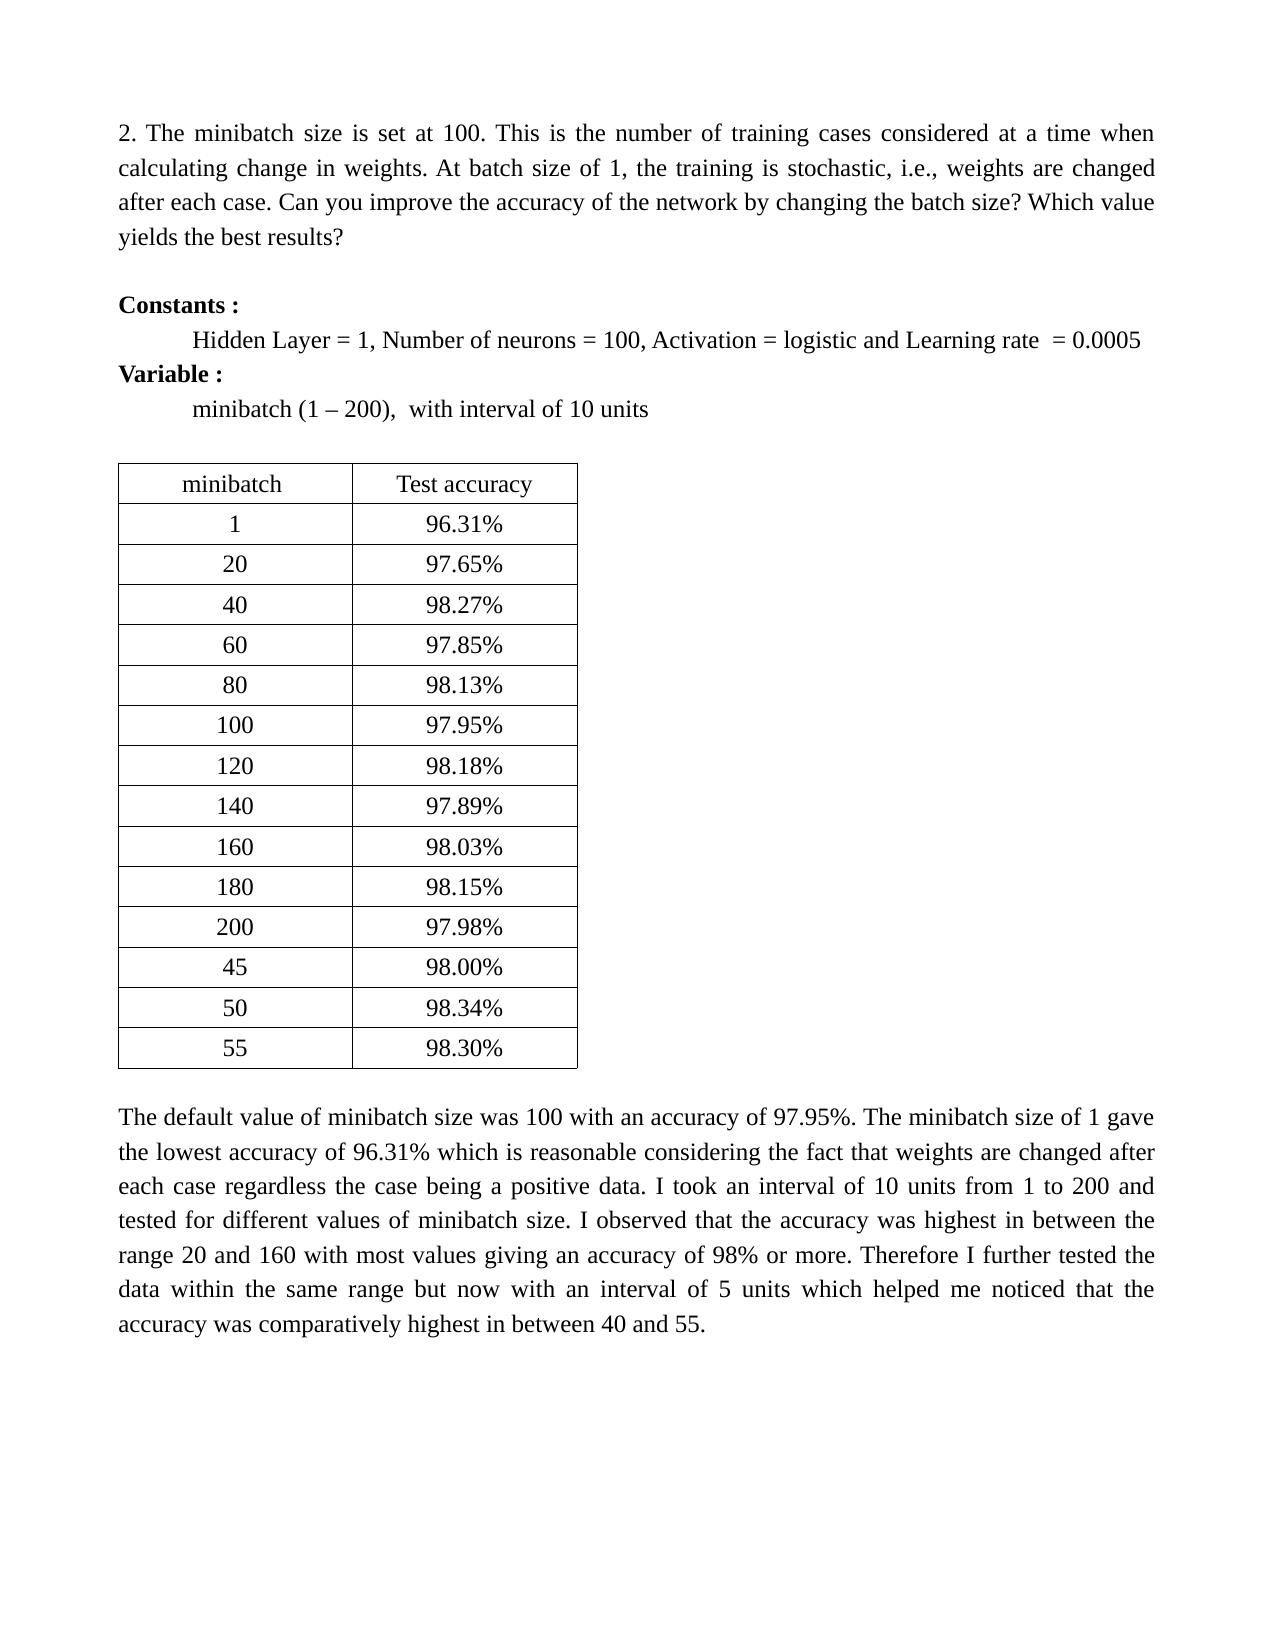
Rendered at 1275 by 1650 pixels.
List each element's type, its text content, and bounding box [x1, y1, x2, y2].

table_cell 100 [119, 706, 352, 745]
table_cell 180 [119, 867, 352, 906]
table_cell 98.03% [353, 827, 577, 866]
table_cell 80 [119, 666, 352, 705]
table_cell 98.30% [353, 1028, 577, 1068]
text Hidden Layer = 1, Number of neurons = 100, Activation = logistic and Learning rate = 0.0005 [118, 325, 1157, 354]
table_cell 97.89% [353, 786, 577, 826]
table_cell 97.85% [353, 625, 577, 664]
table_cell 1 [119, 504, 352, 543]
text Variable : [118, 359, 1157, 388]
table_header minibatch [119, 464, 352, 503]
table_cell 60 [119, 625, 352, 664]
table_cell 200 [119, 907, 352, 947]
table_cell 55 [119, 1028, 352, 1068]
table_cell 98.34% [353, 988, 577, 1027]
table_cell 98.13% [353, 666, 577, 705]
table_cell 98.18% [353, 746, 577, 785]
table_cell 45 [119, 948, 352, 987]
table_cell 20 [119, 545, 352, 584]
table_cell 98.27% [353, 585, 577, 624]
table_cell 97.98% [353, 907, 577, 947]
table_cell 98.15% [353, 867, 577, 906]
table_cell 97.95% [353, 706, 577, 745]
table_cell 97.65% [353, 545, 577, 584]
text Constants : [118, 291, 1157, 319]
table_cell 160 [119, 827, 352, 866]
table_cell 140 [119, 786, 352, 826]
table_cell 50 [119, 988, 352, 1027]
table_header Test accuracy [353, 464, 577, 503]
table_cell 96.31% [353, 504, 577, 543]
text minibatch (1 – 200), with interval of 10 units [118, 394, 1157, 423]
text The default value of minibatch size was 100 with an accuracy of 97.95%. The minibatch size of 1 gave the lowest accuracy of 96.31% which is reasonable considering the fact that weights are changed after each case regardless the case being a positive data. I took an interval of 10 units from 1 to 200 and tested for different values of minibatch size. I observed that the accuracy was highest in between the range 20 and 160 with most values giving an accuracy of 98% or more. Therefore I further tested the data within the same range but now with an interval of 5 units which helped me noticed that the accuracy was comparatively highest in between 40 and 55. [118, 1102, 1157, 1338]
text 2. The minibatch size is set at 100. This is the number of training cases considered at a time when calculating change in weights. At batch size of 1, the training is stochastic, i.e., weights are changed after each case. Can you improve the accuracy of the network by changing the batch size? Which value yields the best results? [118, 118, 1157, 250]
table_cell 120 [119, 746, 352, 785]
table_cell 98.00% [353, 948, 577, 987]
table_cell 40 [119, 585, 352, 624]
